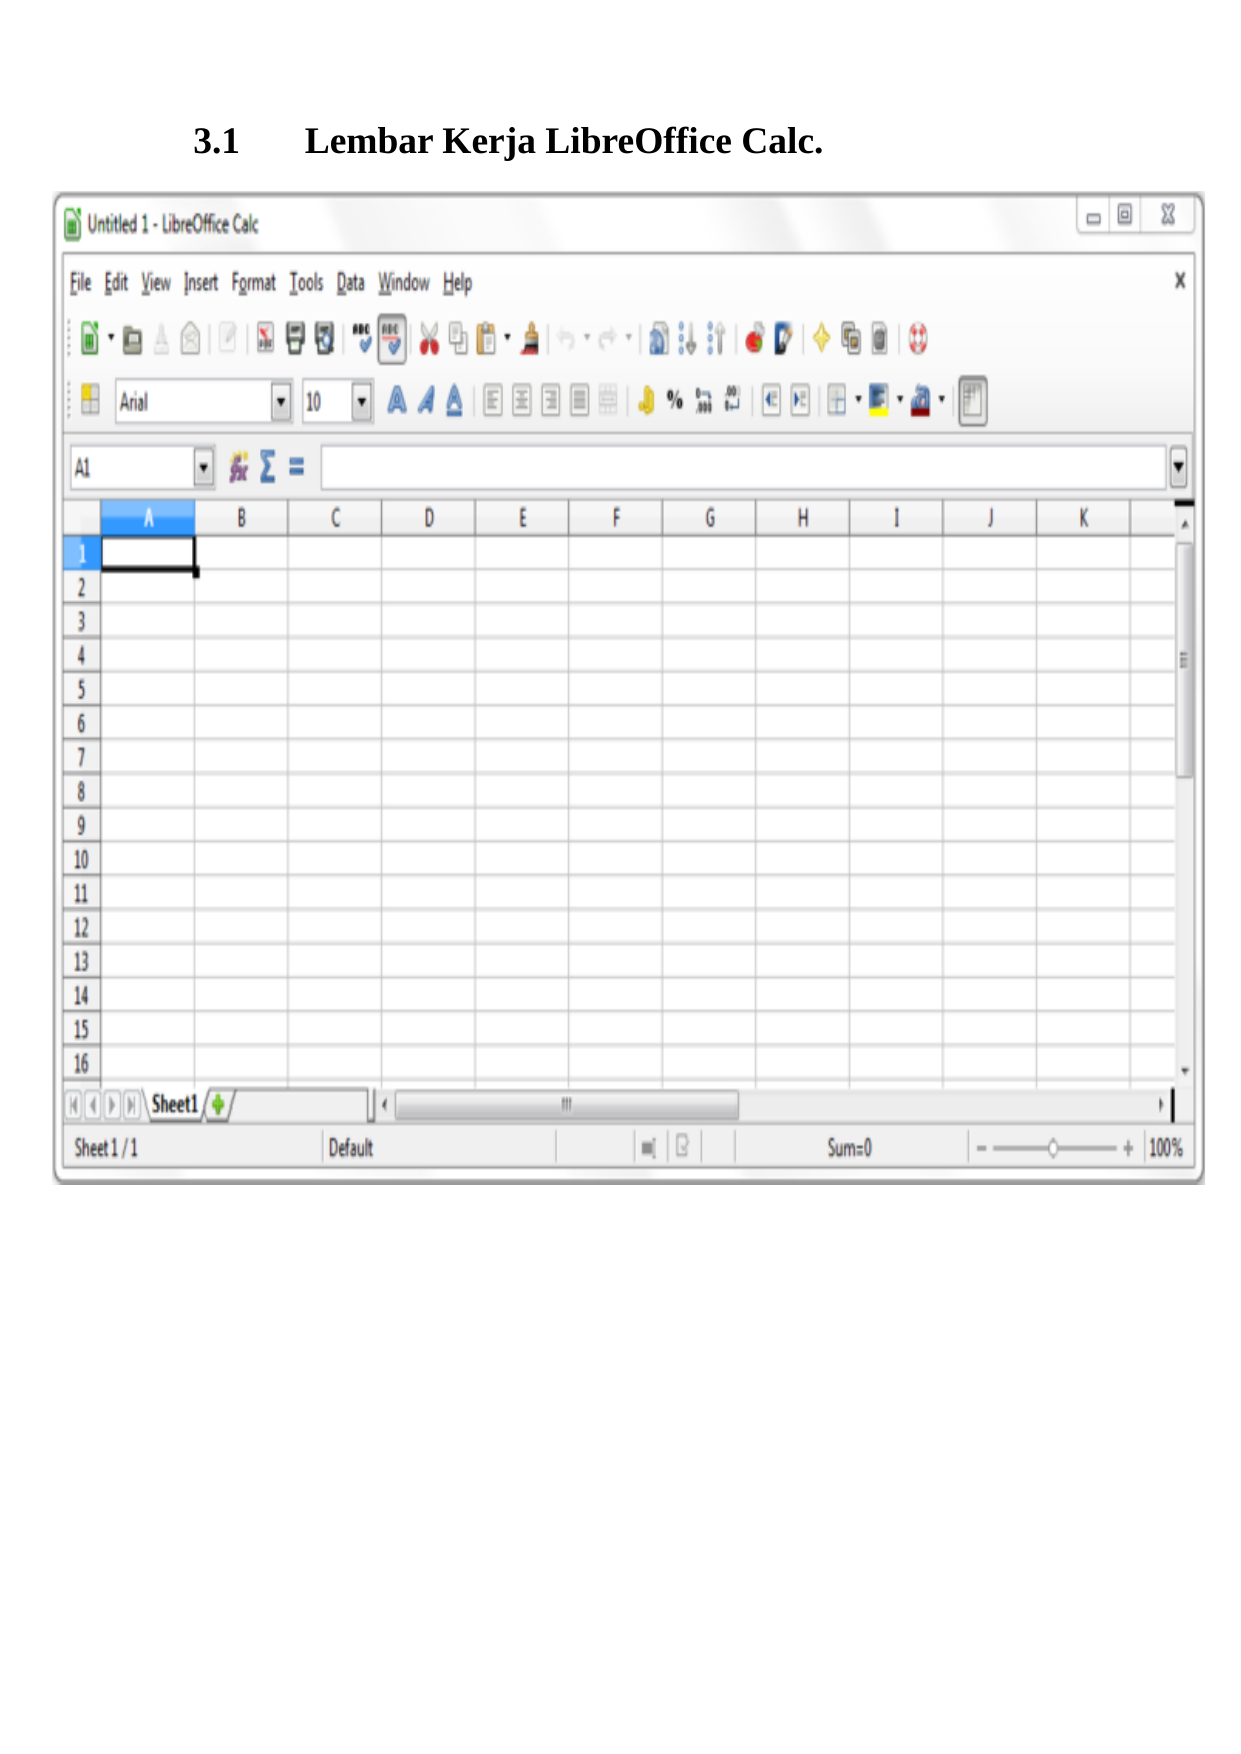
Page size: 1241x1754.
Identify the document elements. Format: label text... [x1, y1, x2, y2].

picture [52, 191, 1206, 1185]
subtitle Lembar Kerja LibreOffice Calc. [193, 118, 1122, 161]
